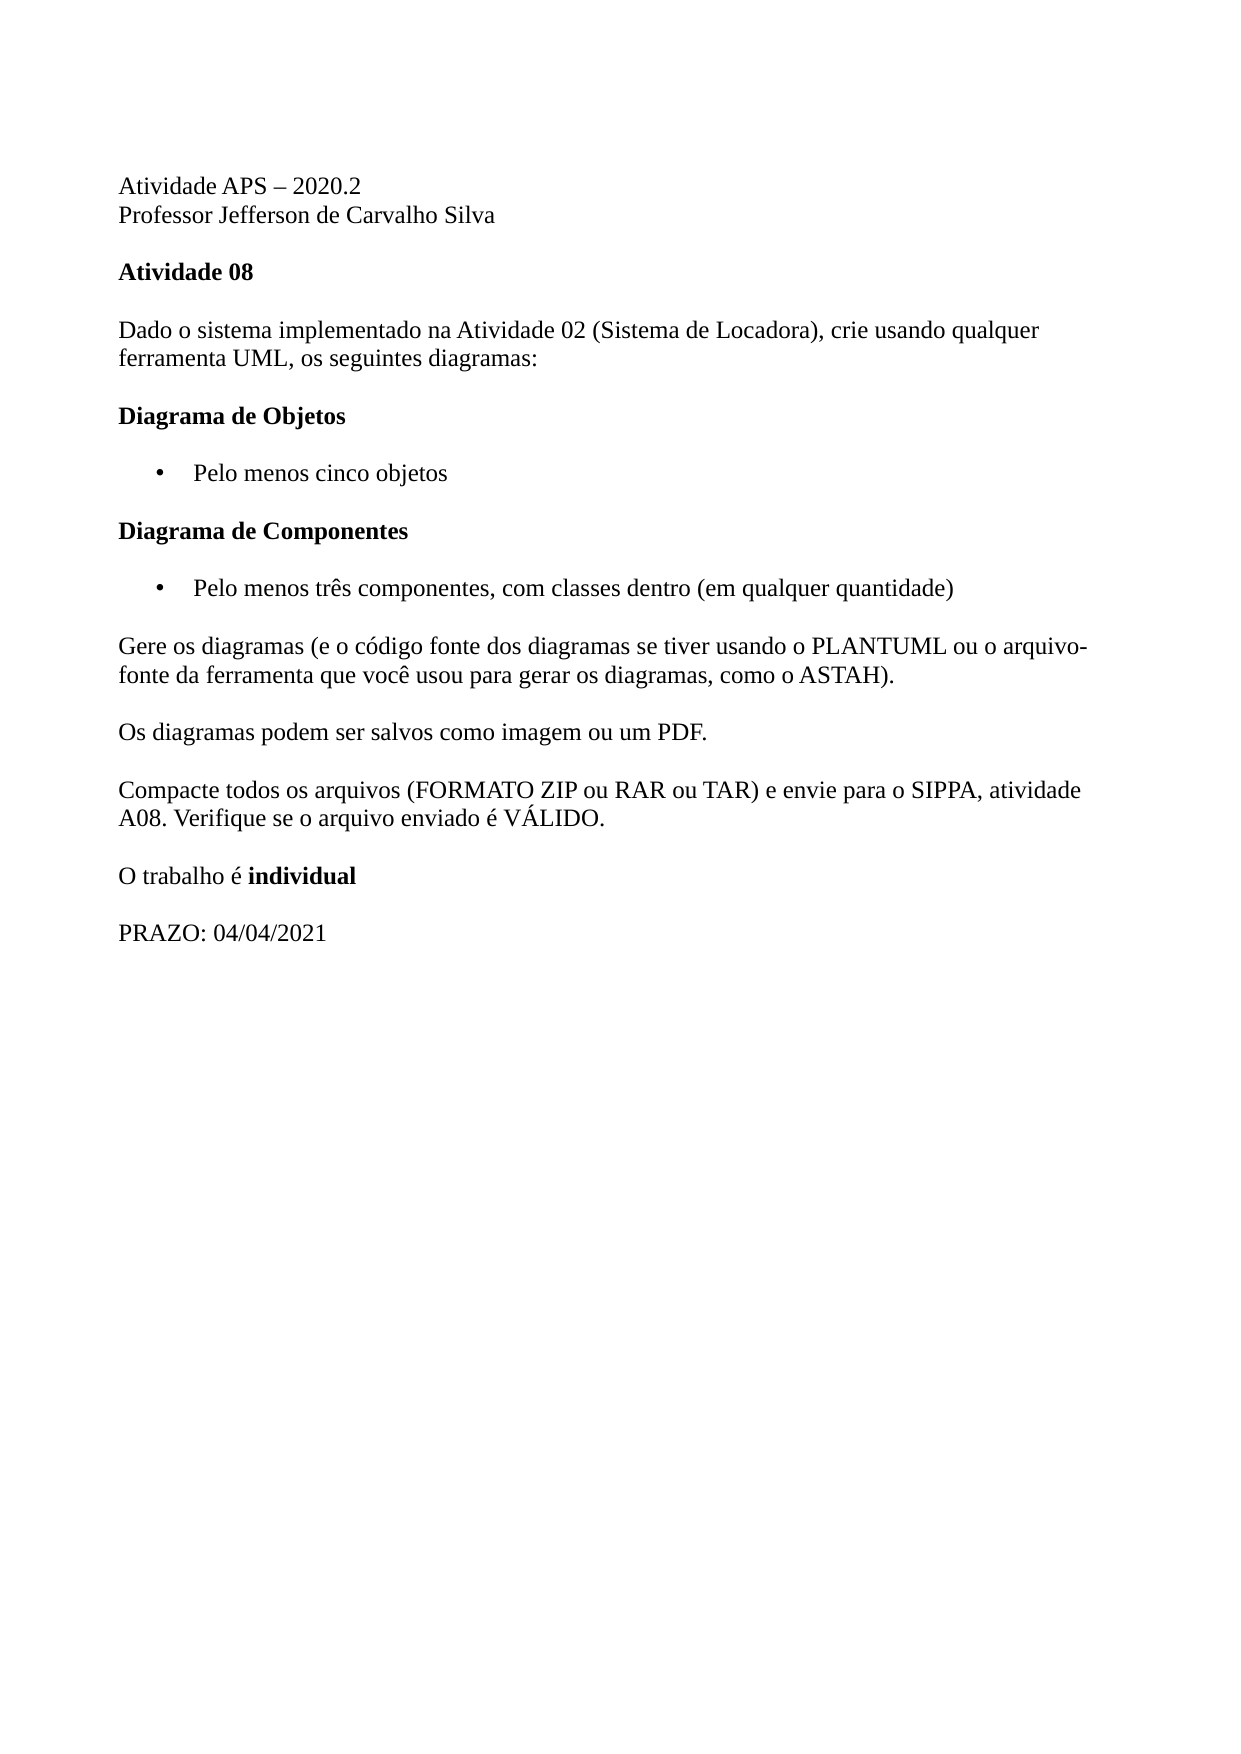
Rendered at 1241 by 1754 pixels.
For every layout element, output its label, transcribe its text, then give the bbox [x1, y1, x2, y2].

text Dado o sistema implementado na Atividade 02 (Sistema de Locadora), crie usando qualquer ferramenta UML, os seguintes diagramas: [118, 315, 1122, 372]
text Os diagramas podem ser salvos como imagem ou um PDF. [118, 717, 1122, 746]
text O trabalho é individual [118, 861, 1122, 890]
text Atividade 08 [118, 257, 1122, 286]
list Pelo menos três componentes, com classes dentro (em qualquer quantidade) [156, 573, 1122, 602]
list Pelo menos cinco objetos [156, 458, 1122, 487]
text Diagrama de Objetos [118, 401, 1122, 430]
text Diagrama de Componentes [118, 516, 1122, 545]
text Gere os diagramas (e o código fonte dos diagramas se tiver usando o PLANTUML ou o arquivo-fonte da ferramenta que você usou para gerar os diagramas, como o ASTAH). [118, 631, 1122, 688]
text Atividade APS – 2020.2 [118, 171, 1122, 200]
text Compacte todos os arquivos (FORMATO ZIP ou RAR ou TAR) e envie para o SIPPA, atividade A08. Verifique se o arquivo enviado é VÁLIDO. [118, 775, 1122, 832]
text PRAZO: 04/04/2021 [118, 918, 1122, 947]
text Professor Jefferson de Carvalho Silva [118, 200, 1122, 228]
